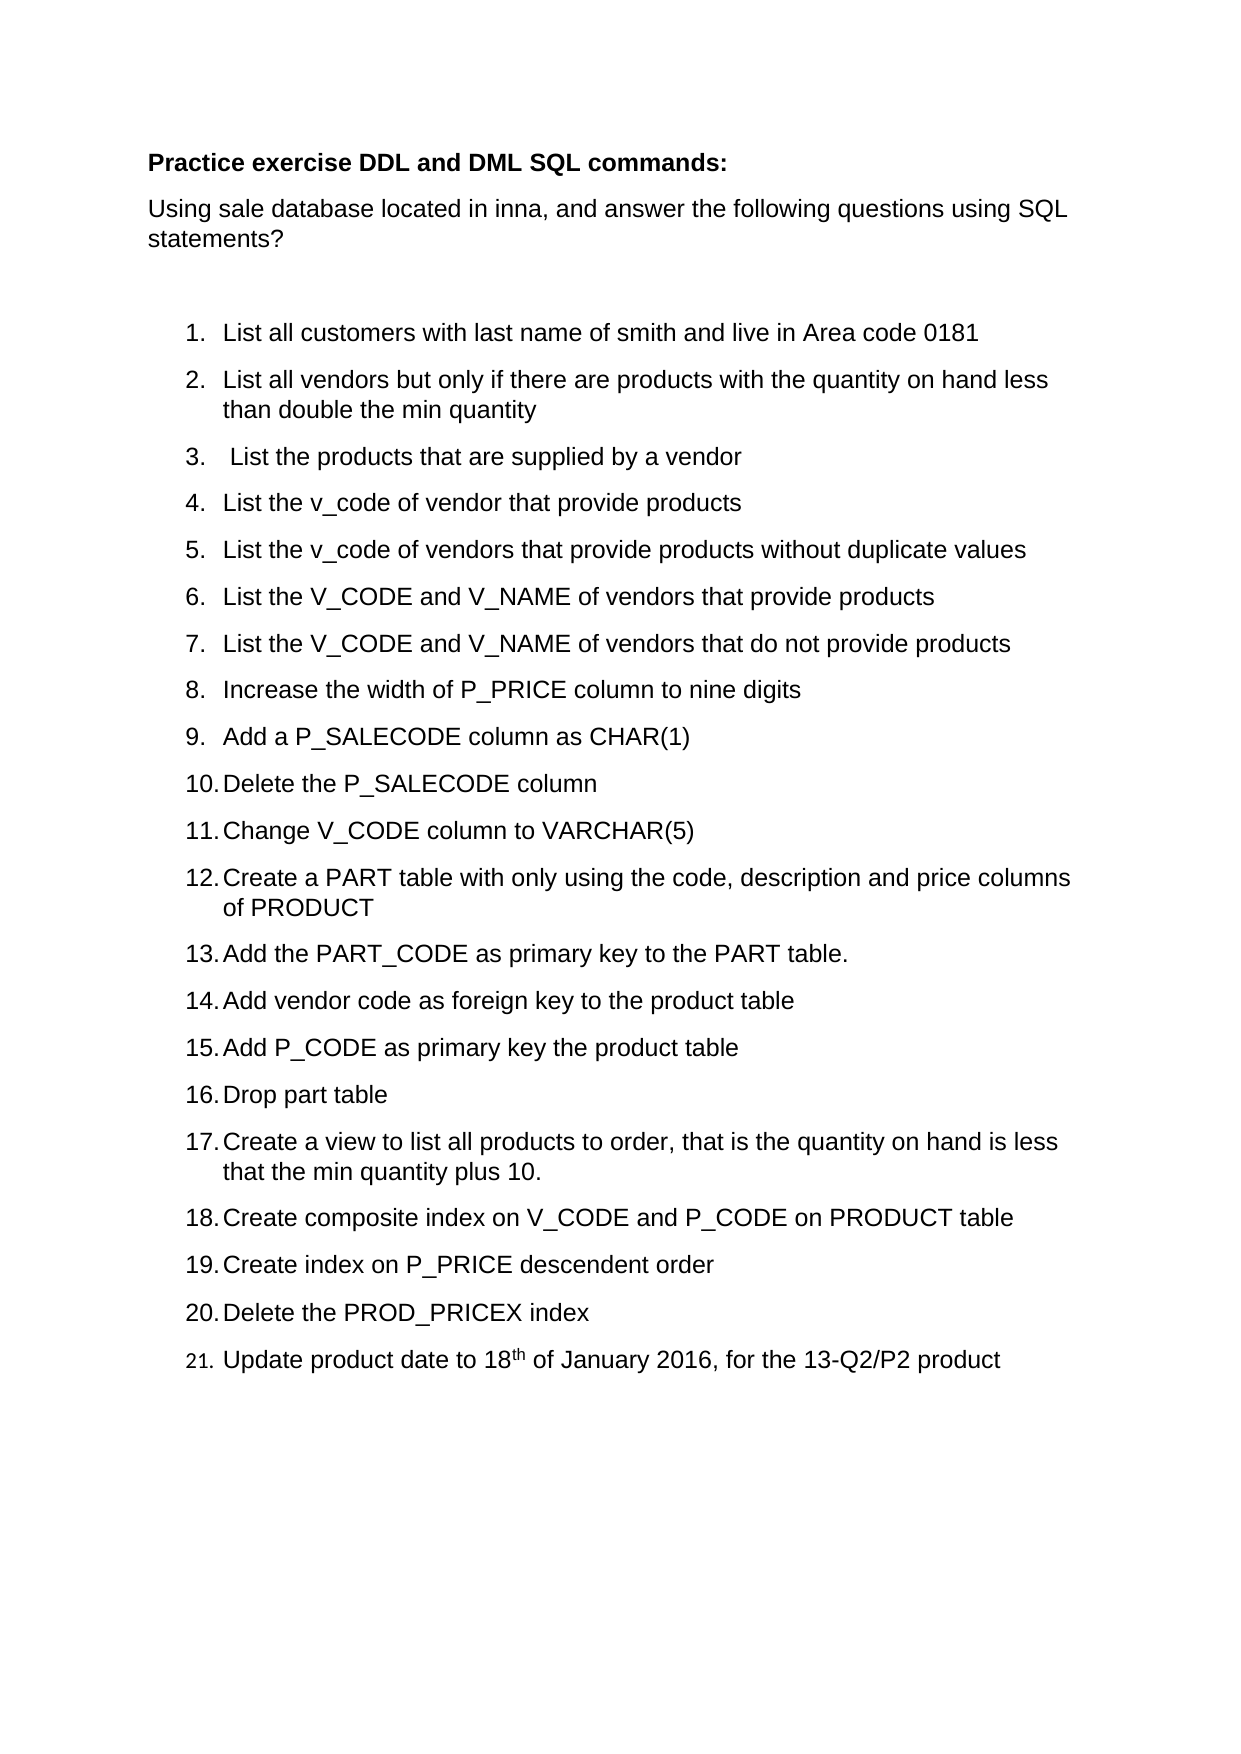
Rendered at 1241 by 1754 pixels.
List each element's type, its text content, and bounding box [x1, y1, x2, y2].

list Add a P_SALECODE column as CHAR(1) [185, 722, 1093, 751]
list List the v_code of vendors that provide products without duplicate values [185, 535, 1093, 564]
list Delete the P_SALECODE column [185, 769, 1093, 798]
list Update product date to 18th of January 2016, for the 13-Q2/P2 product [185, 1345, 1093, 1374]
list Create a view to list all products to order, that is the quantity on hand is less that the min quantity plus 10. [185, 1127, 1093, 1185]
list Change V_CODE column to VARCHAR(5) [185, 816, 1093, 844]
list List the V_CODE and V_NAME of vendors that provide products [185, 582, 1093, 611]
list Increase the width of P_PRICE column to nine digits [185, 676, 1093, 704]
list Create index on P_PRICE descendent order [185, 1251, 1093, 1279]
list List all vendors but only if there are products with the quantity on hand less than double the min quantity [185, 365, 1093, 424]
list List the v_code of vendor that provide products [185, 488, 1093, 517]
list List the V_CODE and V_NAME of vendors that do not provide products [185, 629, 1093, 657]
list Add the PART_CODE as primary key to the PART table. [185, 939, 1093, 968]
list Drop part table [185, 1080, 1093, 1108]
list Create a PART table with only using the code, description and price columns of PRODUCT [185, 863, 1093, 921]
list List all customers with last name of smith and live in Area code 0181 [185, 318, 1093, 347]
list Delete the PROD_PRICEX index [185, 1298, 1093, 1326]
list Create composite index on V_CODE and P_CODE on PRODUCT table [185, 1203, 1093, 1232]
text Using sale database located in inna, and answer the following questions using SQL statements? [148, 194, 1093, 253]
list Add vendor code as foreign key to the product table [185, 986, 1093, 1015]
text Practice exercise DDL and DML SQL commands: [148, 148, 1093, 176]
list Add P_CODE as primary key the product table [185, 1033, 1093, 1062]
list List the products that are supplied by a vendor [185, 442, 1093, 470]
